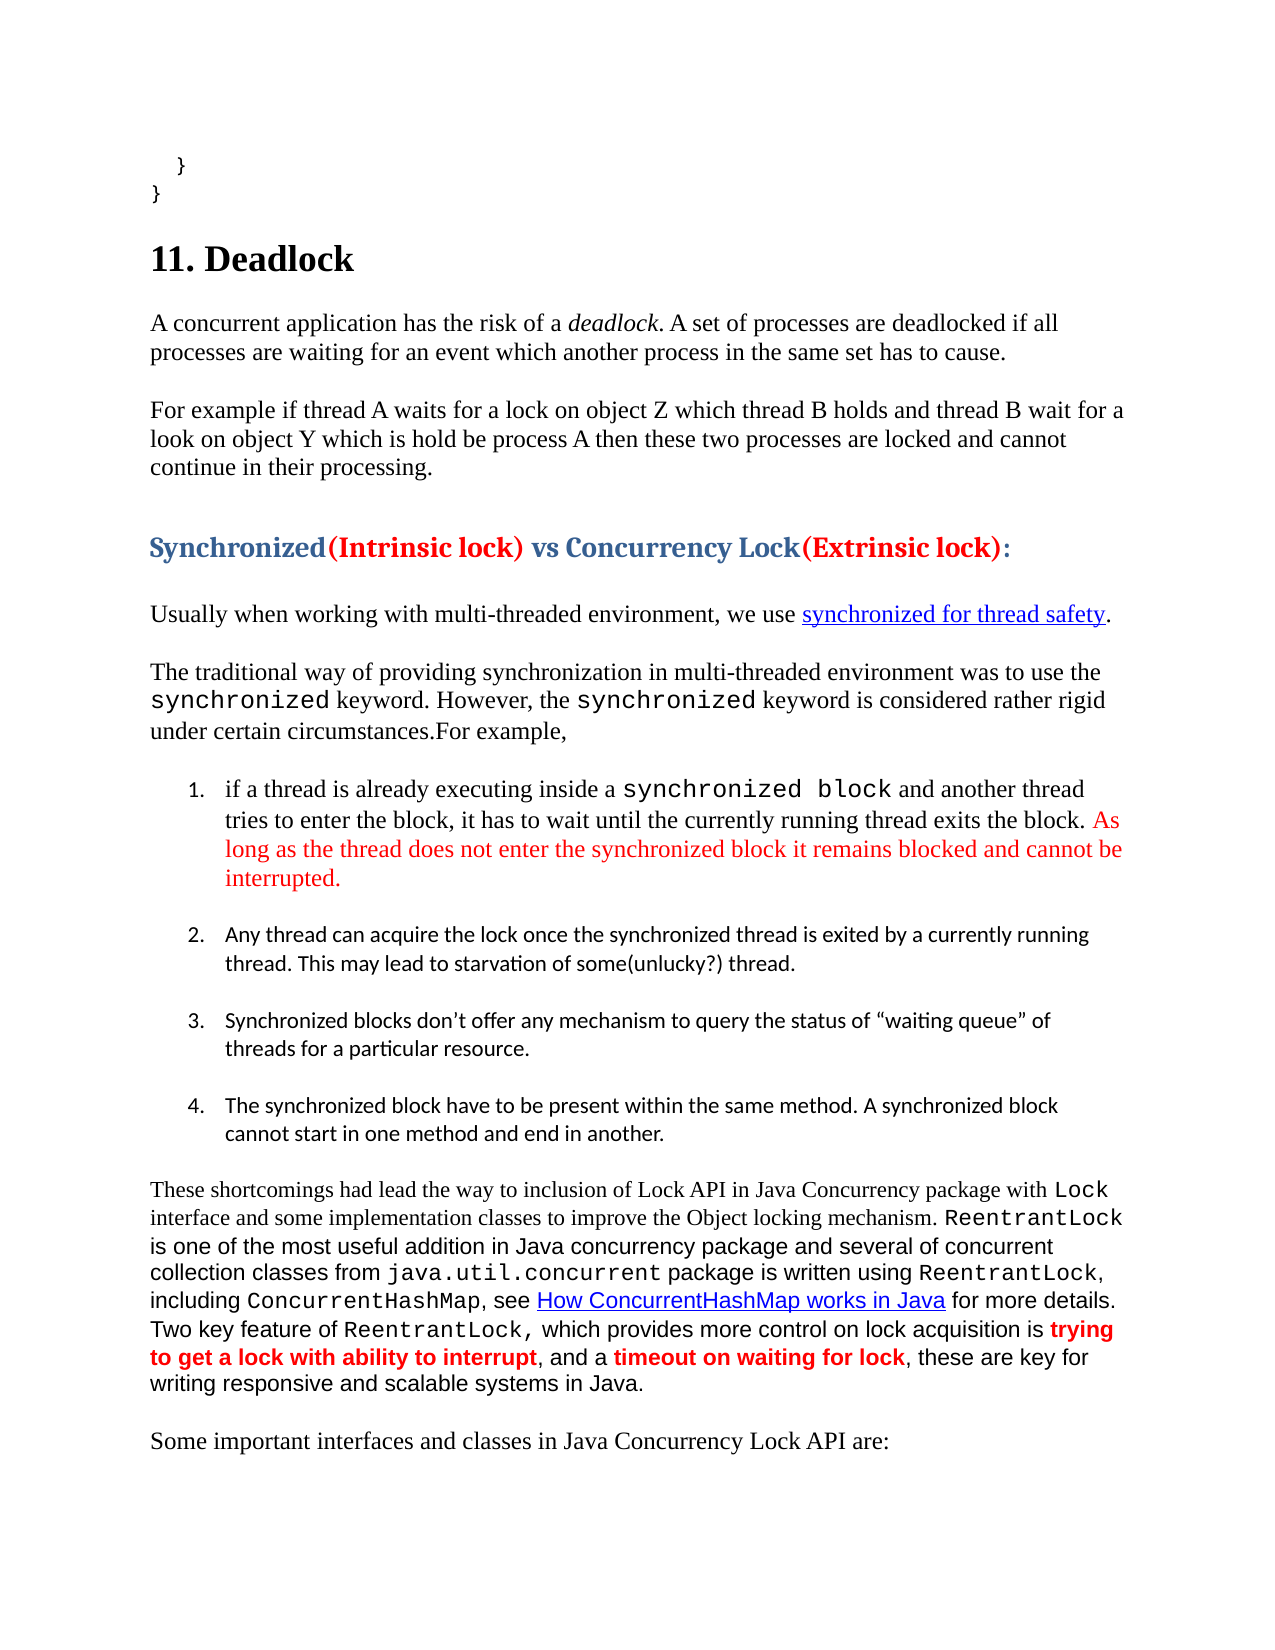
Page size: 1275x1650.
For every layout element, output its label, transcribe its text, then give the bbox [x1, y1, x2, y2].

text For example if thread A waits for a lock on object Z which thread B holds and thread B wait for a look on object Y which is hold be process A then these two processes are locked and cannot continue in their processing. [150, 395, 1125, 481]
list Synchronized blocks don’t offer any mechanism to query the status of “waiting queue” of threads for a particular resource. [187, 1006, 1125, 1062]
subtitle 11. Deadlock [150, 236, 1125, 279]
text } [150, 150, 1125, 178]
text These shortcomings had lead the way to inclusion of Lock API in Java Concurrency package with Lock interface and some implementation classes to improve the Object locking mechanism. ReentrantLock is one of the most useful addition in Java concurrency package and several of concurrent collection classes from java.util.concurrent package is written using ReentrantLock, including ConcurrentHashMap, see How ConcurrentHashMap works in Java for more details. Two key feature of ReentrantLock, which provides more control on lock acquisition is trying to get a lock with ability to interrupt, and a timeout on waiting for lock, these are key for writing responsive and scalable systems in Java. [150, 1176, 1125, 1397]
text Usually when working with multi-threaded environment, we use synchronized for thread safety. [150, 599, 1125, 628]
subtitle Synchronized(Intrinsic lock) vs Concurrency Lock(Extrinsic lock): [150, 531, 1125, 565]
text Some important interfaces and classes in Java Concurrency Lock API are: [150, 1426, 1125, 1455]
text } [150, 178, 1125, 207]
list The synchronized block have to be present within the same method. A synchronized block cannot start in one method and end in another. [187, 1091, 1125, 1147]
list if a thread is already executing inside a synchronized block and another thread tries to enter the block, it has to wait until the currently running thread exits the block. As long as the thread does not enter the synchronized block it remains blocked and cannot be interrupted. [187, 774, 1125, 891]
text A concurrent application has the risk of a deadlock. A set of processes are deadlocked if all processes are waiting for an event which another process in the same set has to cause. [150, 308, 1125, 366]
list Any thread can acquire the lock once the synchronized thread is exited by a currently running thread. This may lead to starvation of some(unlucky?) thread. [187, 921, 1125, 977]
text The traditional way of providing synchronization in multi-threaded environment was to use the synchronized keyword. However, the synchronized keyword is considered rather rigid under certain circumstances.For example, [150, 657, 1125, 745]
